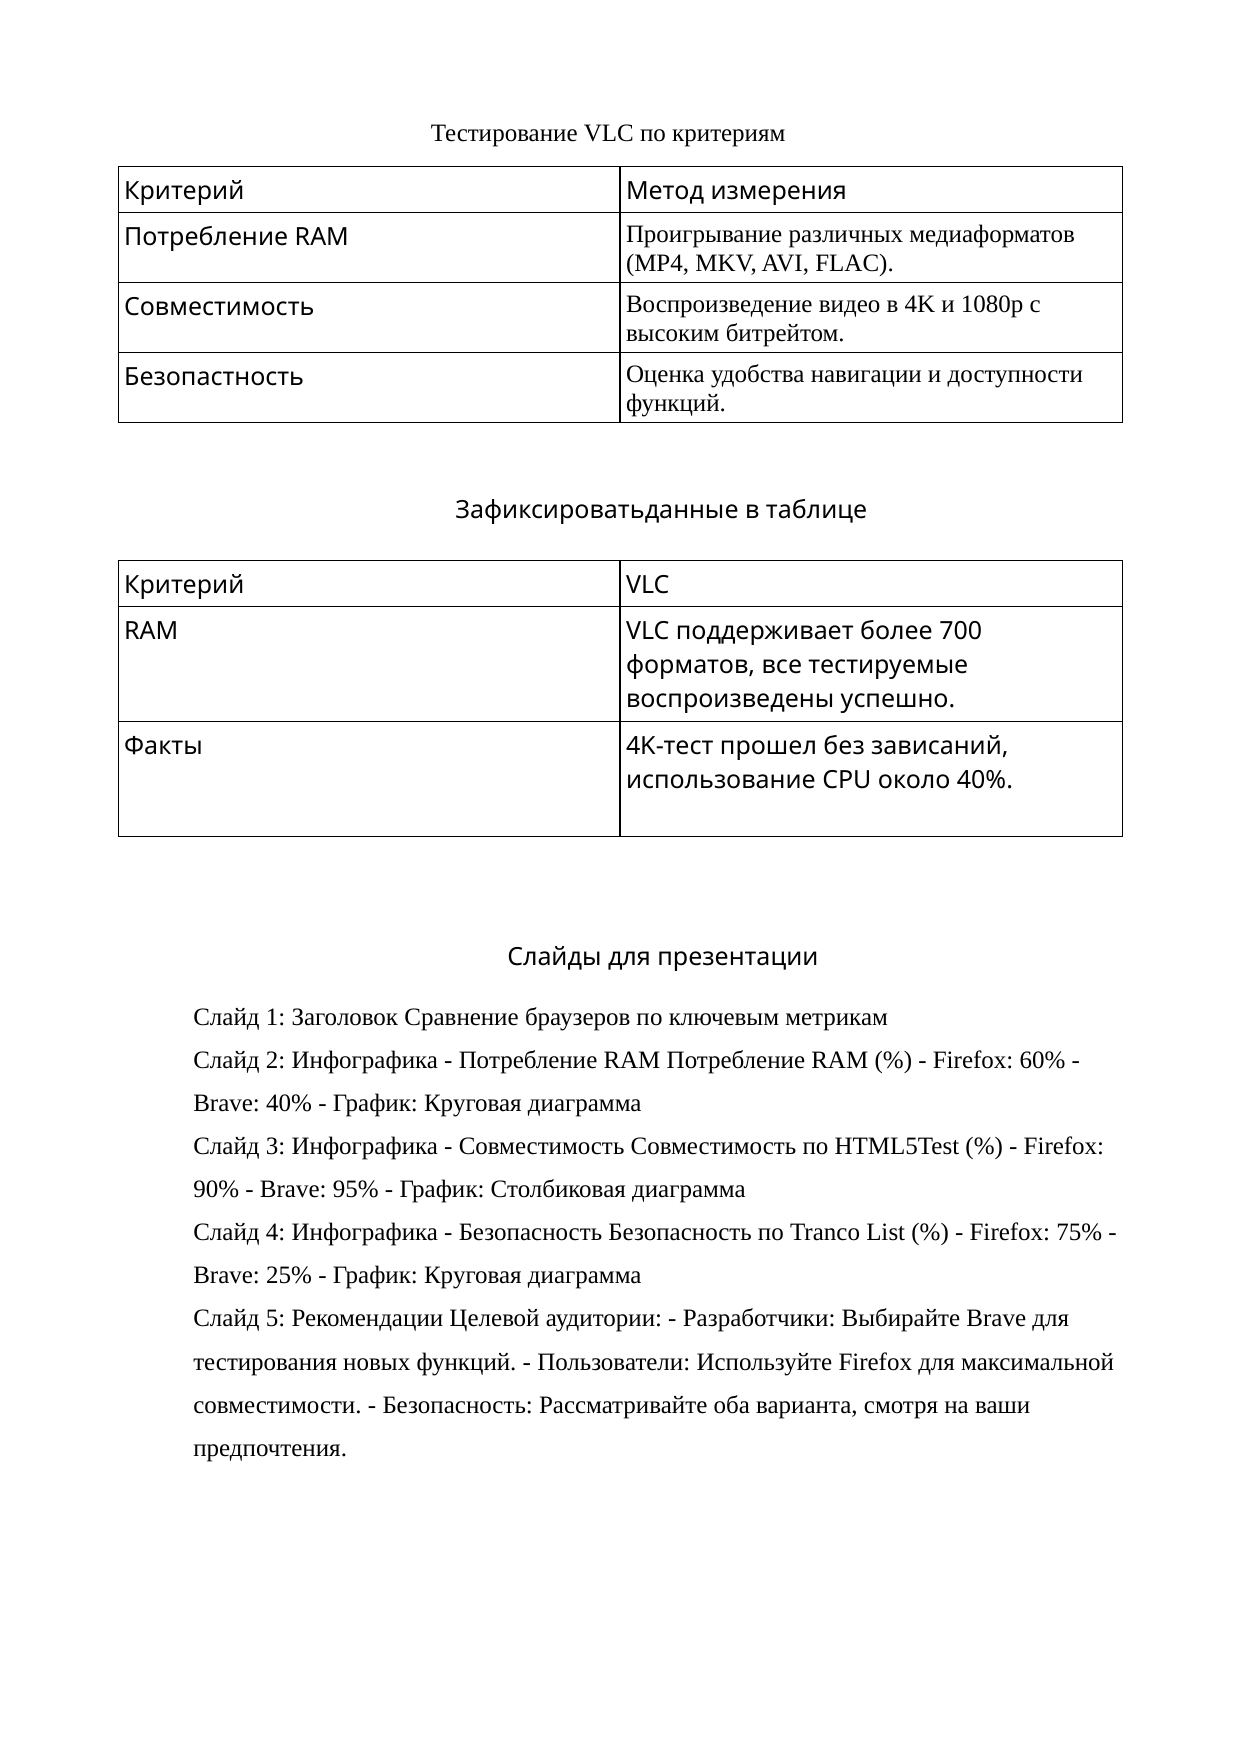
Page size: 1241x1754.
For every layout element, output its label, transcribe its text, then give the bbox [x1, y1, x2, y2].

table_header VLC [621, 561, 1122, 606]
table_cell Оценка удобства навигации и доступности функций. [621, 353, 1122, 422]
table_cell Воспроизведение видео в 4K и 1080p с высоким битрейтом. [621, 283, 1122, 352]
table_header Критерий [119, 167, 619, 212]
table_cell VLC поддерживает более 700 форматов, все тестируемые воспроизведены успешно. [621, 607, 1122, 721]
table_cell Проигрывание различных медиаформатов (MP4, MKV, AVI, FLAC). [621, 213, 1122, 282]
table_cell 4K-тест прошел без зависаний, использование CPU около 40%. [621, 722, 1122, 836]
table_cell Потребление RAM [119, 213, 619, 282]
table_header Критерий [119, 561, 619, 606]
table_cell Факты [119, 722, 619, 836]
table_cell RAM [119, 607, 619, 721]
list Слайд 4: Инфографика - Безопасность Безопасность по Tranco List (%) - Firefox: 75% - Brave: 25% - График: Круговая диаграмма [156, 1217, 1122, 1289]
list Слайд 5: Рекомендации Целевой аудитории: - Разработчики: Выбирайте Brave для тестирования новых функций. - Пользователи: Используйте Firefox для максимальной совместимости. - Безопасность: Рассматривайте оба варианта, смотря на ваши предпочтения. [156, 1303, 1122, 1462]
table_header Метод измерения [621, 167, 1122, 212]
text Зафиксироватьданные в таблице [118, 491, 1122, 526]
list Слайд 2: Инфографика - Потребление RAM Потребление RAM (%) - Firefox: 60% - Brave: 40% - График: Круговая диаграмма [156, 1045, 1122, 1117]
list Слайд 1: Заголовок Сравнение браузеров по ключевым метрикам [156, 1002, 1122, 1030]
table_cell Совместимость [119, 283, 619, 352]
list Слайд 3: Инфографика - Совместимость Совместимость по HTML5Test (%) - Firefox: 90% - Brave: 95% - График: Столбиковая диаграмма [156, 1131, 1122, 1203]
text Слайды для презентации [118, 939, 1122, 973]
table_cell Безопастность [119, 353, 619, 422]
text Тестирование VLC по критериям [118, 118, 1122, 147]
